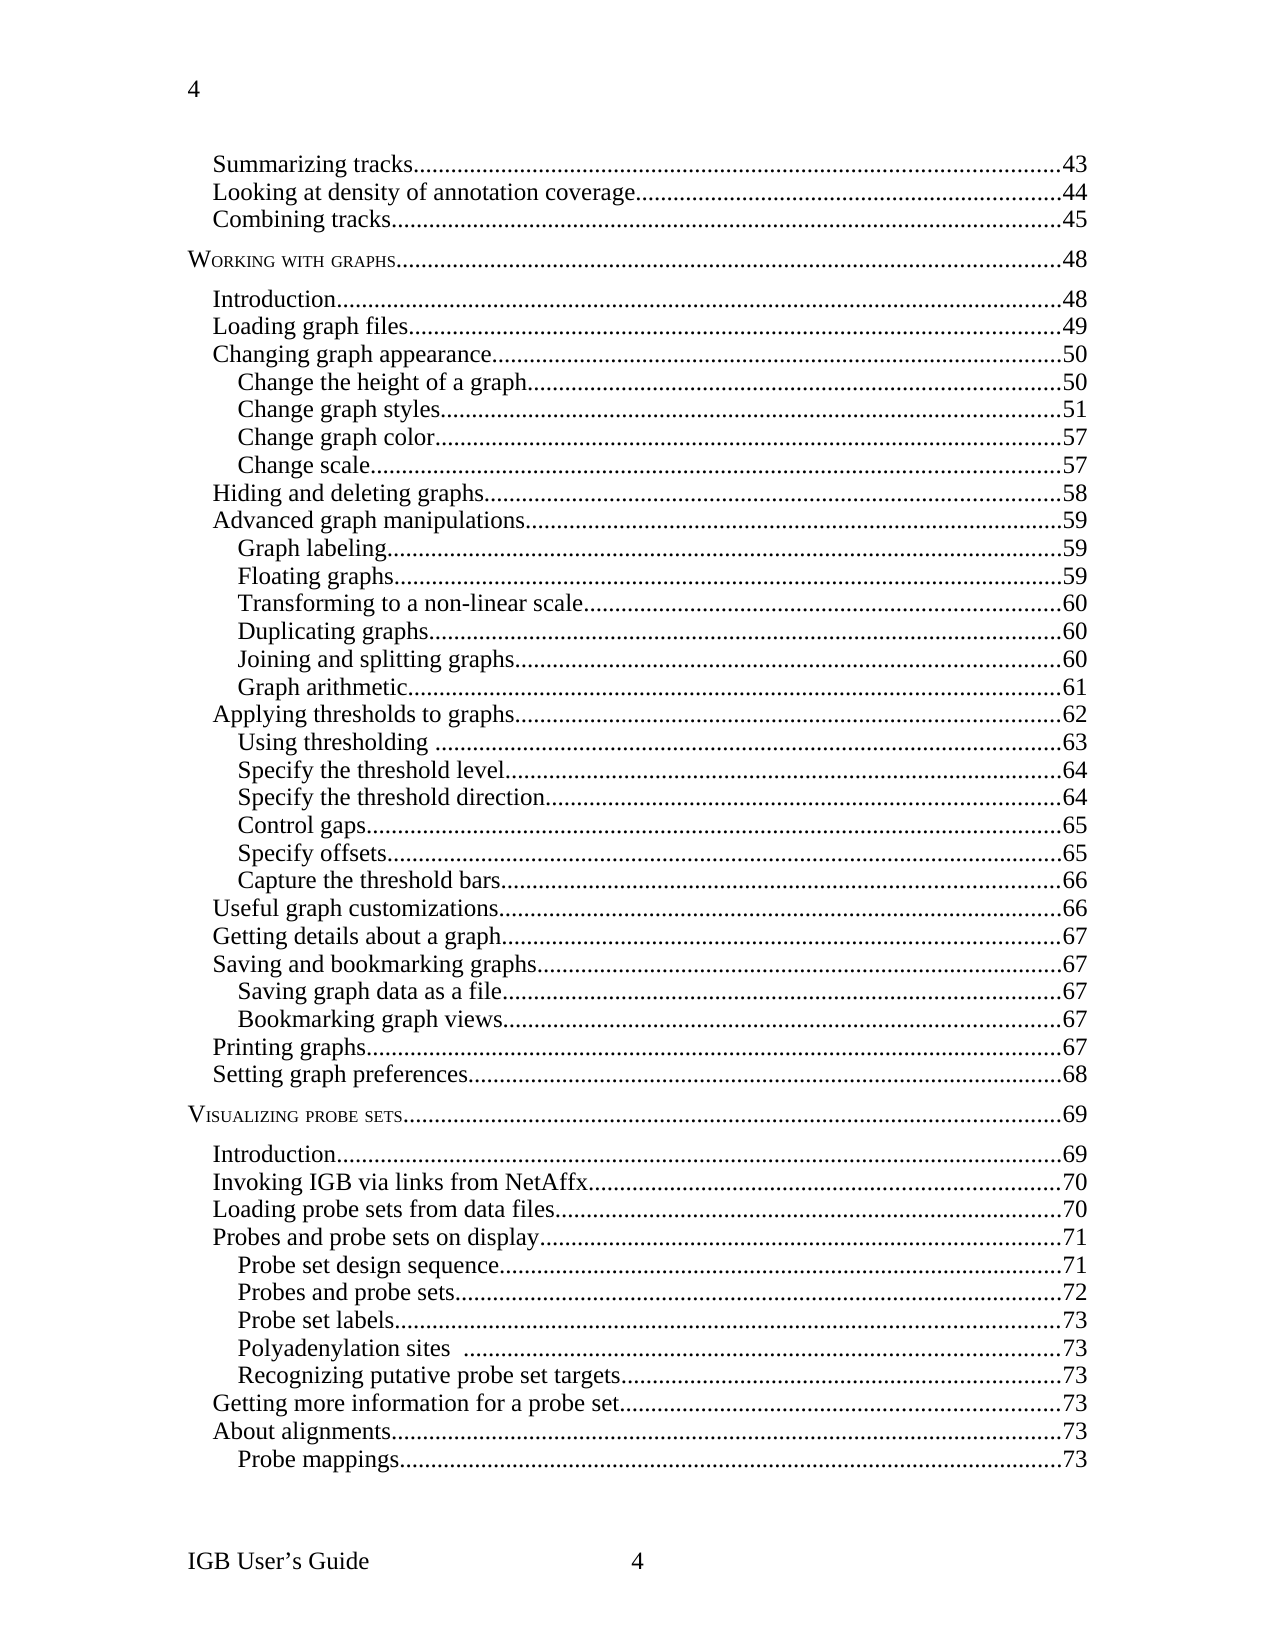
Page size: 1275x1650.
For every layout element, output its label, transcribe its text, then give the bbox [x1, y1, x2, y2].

text Getting details about a graph 67 [212, 922, 1087, 950]
text Floating graphs 59 [237, 562, 1087, 589]
text Probe set design sequence 71 [237, 1251, 1087, 1278]
text Capture the threshold bars 66 [237, 867, 1087, 894]
text Visualizing probe sets 69 [187, 1100, 1087, 1128]
text Change graph color 57 [237, 423, 1087, 451]
text Hiding and deleting graphs 58 [212, 479, 1087, 506]
text Joining and splitting graphs 60 [237, 645, 1087, 673]
text Getting more information for a probe set 73 [212, 1389, 1087, 1417]
text Loading probe sets from data files 70 [212, 1195, 1087, 1223]
text Probes and probe sets. 72 [237, 1278, 1087, 1306]
text Introduction 69 [212, 1140, 1087, 1168]
text Saving and bookmarking graphs 67 [212, 950, 1087, 977]
text Control gaps 65 [237, 811, 1087, 839]
text Graph arithmetic 61 [237, 673, 1087, 700]
text Advanced graph manipulations 59 [212, 506, 1087, 534]
text About alignments 73 [212, 1417, 1087, 1445]
text Applying thresholds to graphs 62 [212, 700, 1087, 728]
text Recognizing putative probe set targets 73 [237, 1362, 1087, 1389]
text Saving graph data as a file 67 [237, 977, 1087, 1005]
text Specify the threshold direction 64 [237, 783, 1087, 811]
text Invoking IGB via links from NetAffx 70 [212, 1168, 1087, 1195]
text Duplicating graphs 60 [237, 617, 1087, 645]
text Summarizing tracks 43 [212, 150, 1087, 178]
text Useful graph customizations 66 [212, 894, 1087, 922]
text Change scale 57 [237, 451, 1087, 479]
text Using thresholding 63 [237, 728, 1087, 756]
text Probes and probe sets on display 71 [212, 1223, 1087, 1251]
text Graph labeling 59 [237, 534, 1087, 562]
text Transforming to a non-linear scale 60 [237, 589, 1087, 617]
text Introduction 48 [212, 285, 1087, 312]
text Probe set labels 73 [237, 1306, 1087, 1334]
text Combining tracks 45 [212, 205, 1087, 233]
text Bookmarking graph views 67 [237, 1005, 1087, 1033]
text Working with graphs 48 [187, 245, 1087, 273]
text Change graph styles 51 [237, 396, 1087, 423]
text Change the height of a graph 50 [237, 368, 1087, 396]
text Specify offsets 65 [237, 839, 1087, 867]
text Setting graph preferences 68 [212, 1061, 1087, 1088]
text Looking at density of annotation coverage 44 [212, 178, 1087, 205]
text Specify the threshold level 64 [237, 756, 1087, 783]
text Changing graph appearance 50 [212, 340, 1087, 368]
text Printing graphs 67 [212, 1033, 1087, 1061]
text Loading graph files 49 [212, 312, 1087, 340]
text Probe mappings 73 [237, 1445, 1087, 1472]
text Polyadenylation sites 73 [237, 1334, 1087, 1362]
